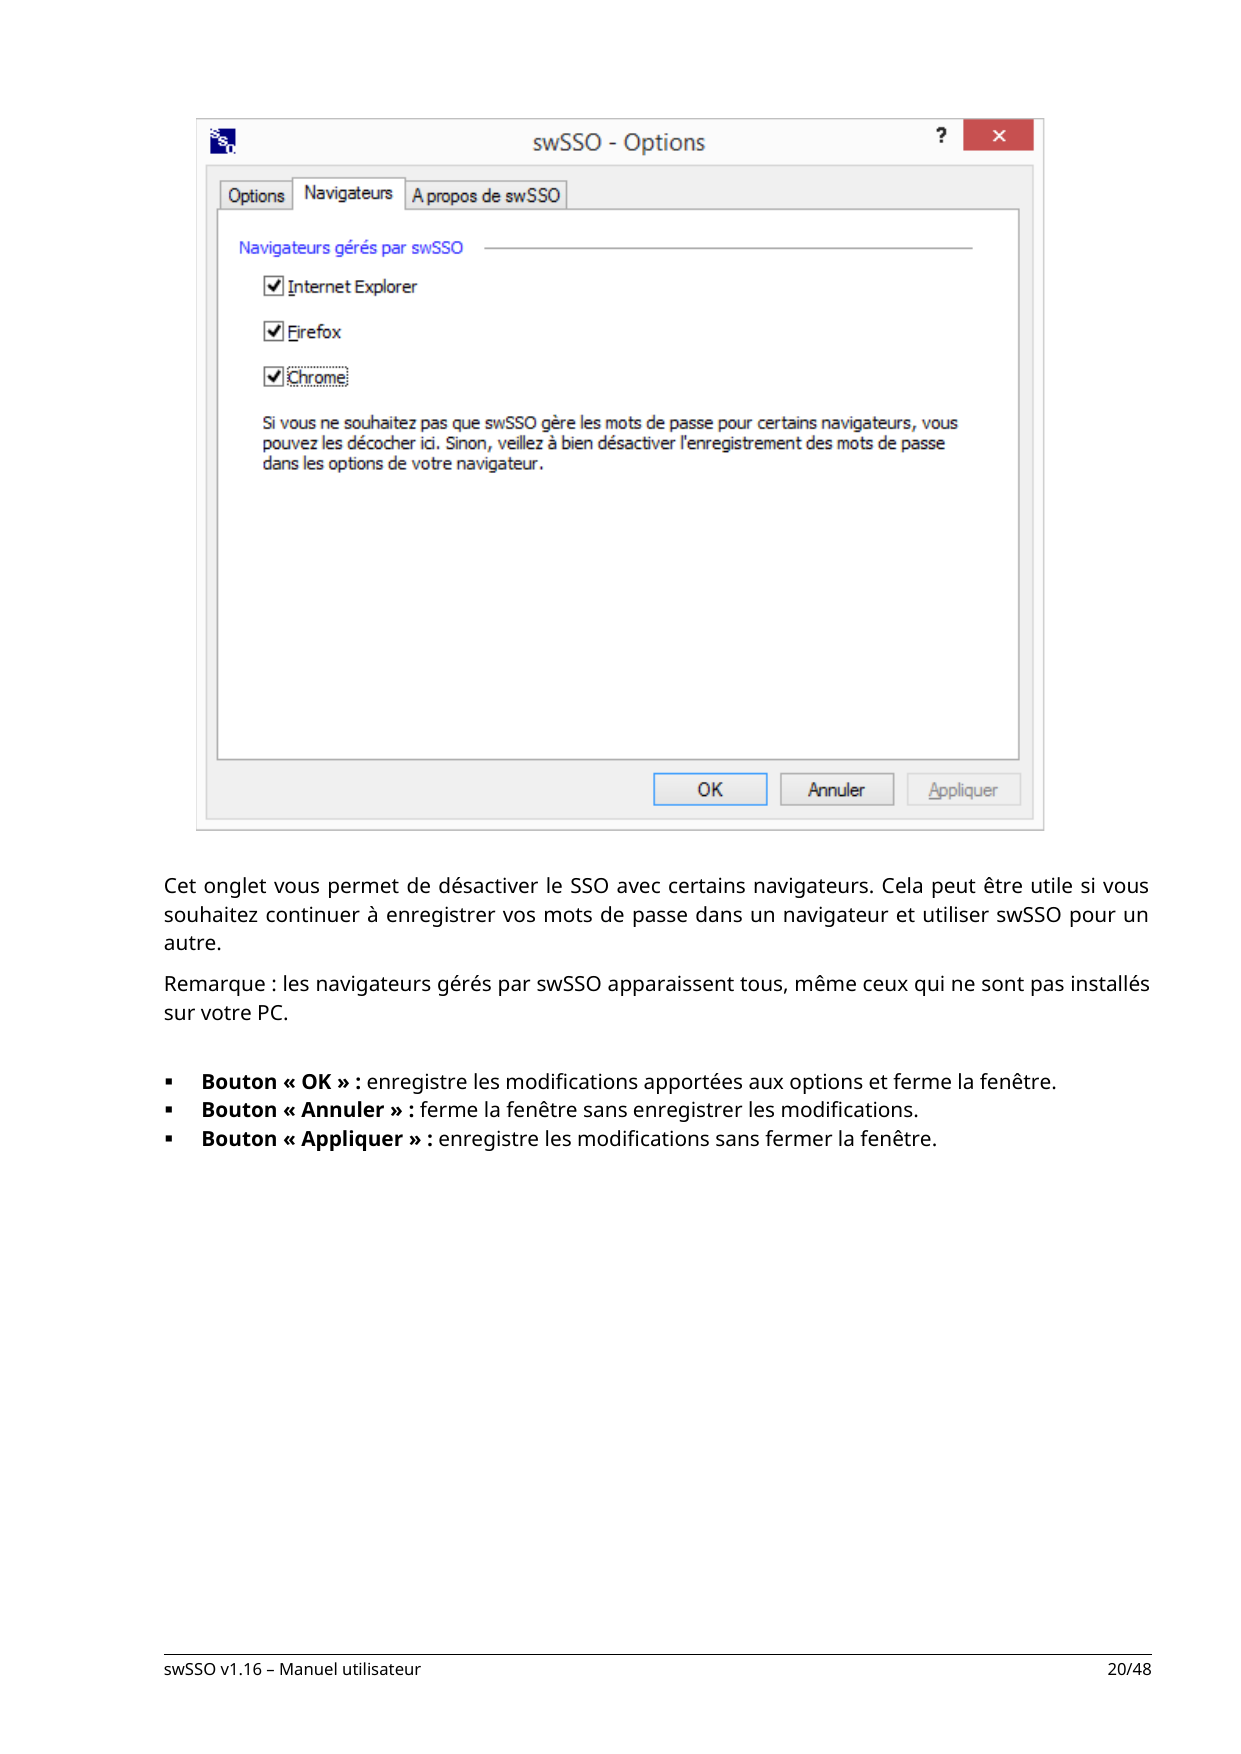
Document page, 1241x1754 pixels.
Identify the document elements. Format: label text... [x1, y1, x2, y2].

text Remarque : les navigateurs gérés par swSSO apparaissent tous, même ceux qui ne sont pas installés sur votre PC. [164, 969, 1152, 1026]
picture [196, 118, 1045, 831]
list Bouton « Annuler » : ferme la fenêtre sans enregistrer les modifications. [164, 1096, 1152, 1124]
list Bouton « Appliquer » : enregistre les modifications sans fermer la fenêtre. [164, 1124, 1152, 1152]
list Bouton « OK » : enregistre les modifications apportées aux options et ferme la fenêtre. [164, 1067, 1152, 1096]
text Cet onglet vous permet de désactiver le SSO avec certains navigateurs. Cela peut être utile si vous souhaitez continuer à enregistrer vos mots de passe dans un navigateur et utiliser swSSO pour un autre. [164, 872, 1152, 957]
